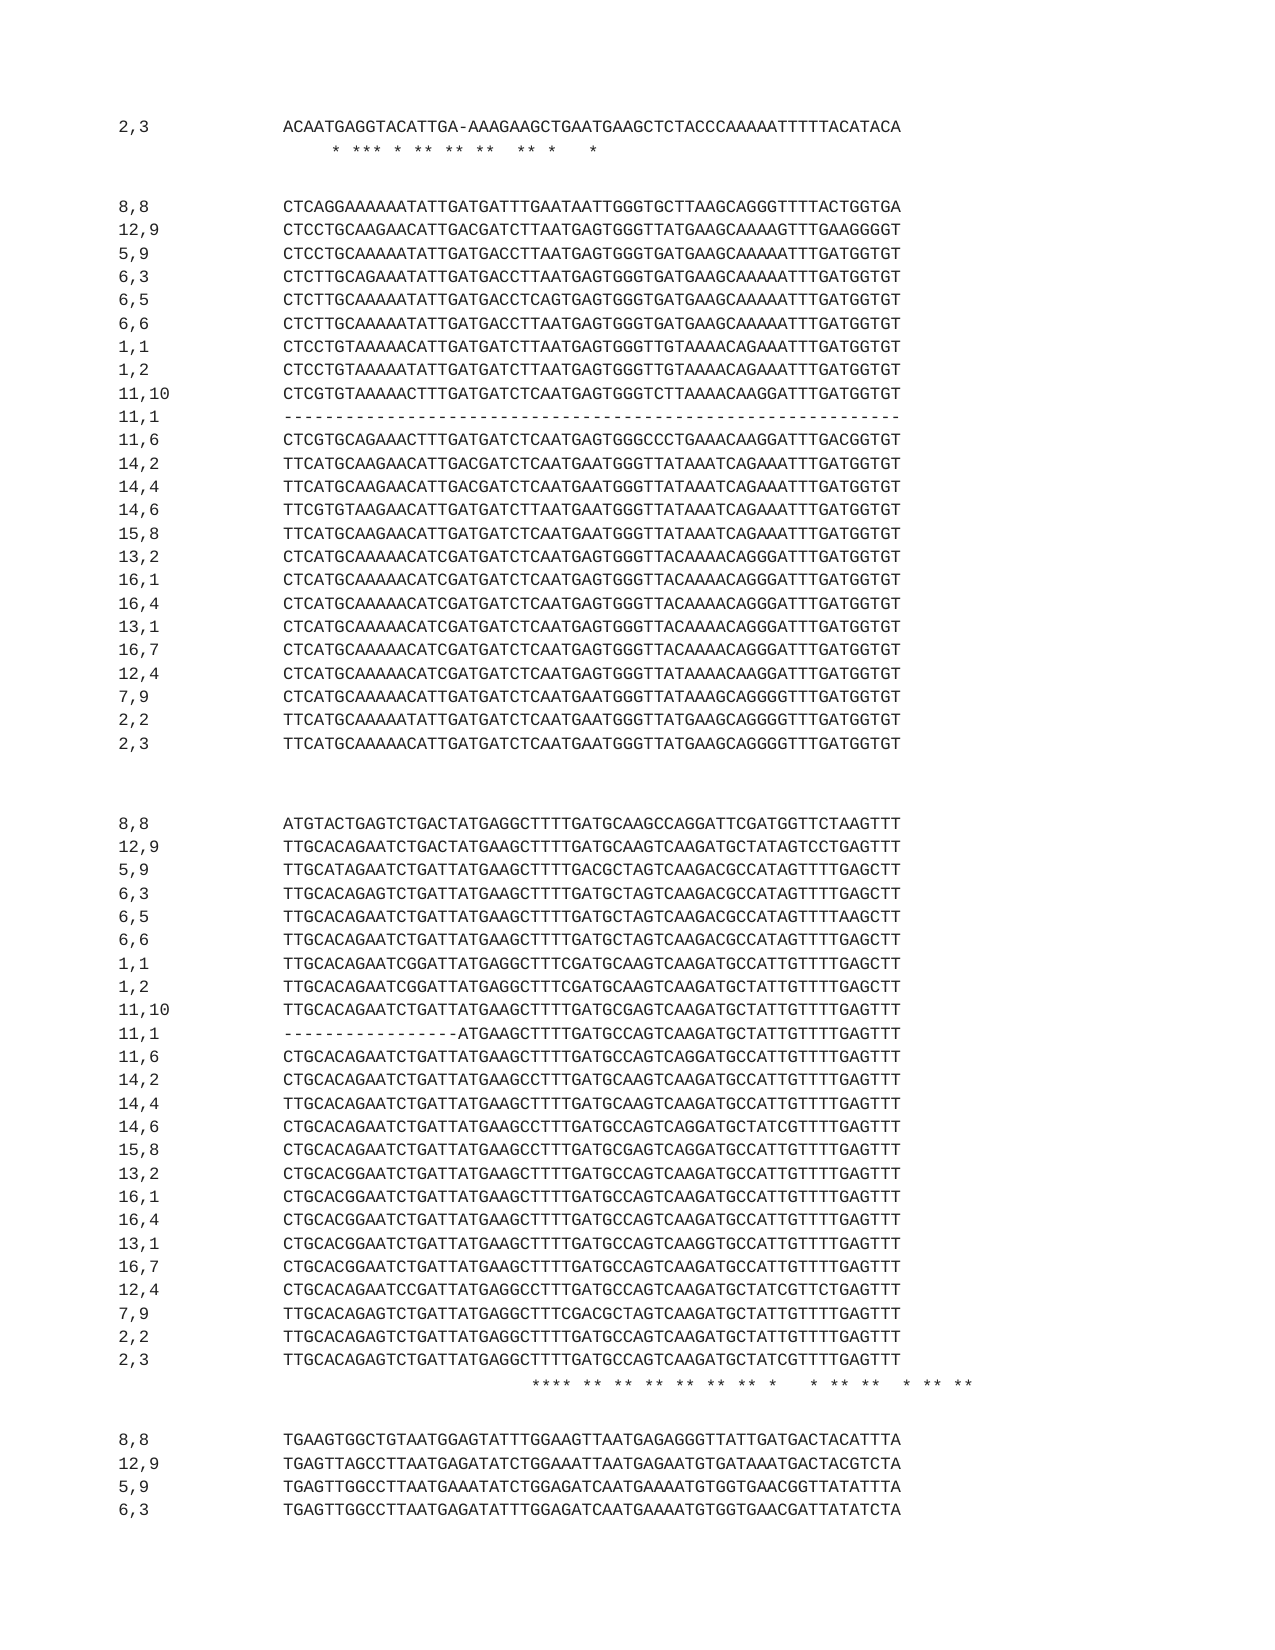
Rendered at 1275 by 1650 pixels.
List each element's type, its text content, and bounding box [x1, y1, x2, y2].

text 15,8 TTCATGCAAGAACATTGATGATCTCAATGAATGGGTTATAAATCAGAAATTTGATGGTGT [118, 525, 1157, 544]
text 12,9 CTCCTGCAAGAACATTGACGATCTTAATGAGTGGGTTATGAAGCAAAAGTTTGAAGGGGT [118, 221, 1157, 241]
text 8,8 TGAAGTGGCTGTAATGGAGTATTTGGAAGTTAATGAGAGGGTTATTGATGACTACATTTA [118, 1431, 1157, 1451]
text 6,3 TGAGTTGGCCTTAATGAGATATTTGGAGATCAATGAAAATGTGGTGAACGATTATATCTA [118, 1501, 1157, 1521]
text 14,6 CTGCACAGAATCTGATTATGAAGCCTTTGATGCCAGTCAGGATGCTATCGTTTTGAGTTT [118, 1118, 1157, 1138]
text 6,3 CTCTTGCAGAAATATTGATGACCTTAATGAGTGGGTGATGAAGCAAAAATTTGATGGTGT [118, 268, 1157, 288]
text 1,1 CTCCTGTAAAAACATTGATGATCTTAATGAGTGGGTTGTAAAACAGAAATTTGATGGTGT [118, 338, 1157, 358]
text 6,5 TTGCACAGAATCTGATTATGAAGCTTTTGATGCTAGTCAAGACGCCATAGTTTTAAGCTT [118, 908, 1157, 928]
text 2,2 TTGCACAGAGTCTGATTATGAGGCTTTTGATGCCAGTCAAGATGCTATTGTTTTGAGTTT [118, 1328, 1157, 1348]
text 14,4 TTCATGCAAGAACATTGACGATCTCAATGAATGGGTTATAAATCAGAAATTTGATGGTGT [118, 478, 1157, 498]
text 2,3 ACAATGAGGTACATTGA-AAAGAAGCTGAATGAAGCTCTACCCAAAAATTTTTACATACA [118, 118, 1157, 138]
text 13,1 CTGCACGGAATCTGATTATGAAGCTTTTGATGCCAGTCAAGGTGCCATTGTTTTGAGTTT [118, 1235, 1157, 1254]
text * *** * ** ** ** ** * * [118, 141, 1157, 165]
text 16,7 CTGCACGGAATCTGATTATGAAGCTTTTGATGCCAGTCAAGATGCCATTGTTTTGAGTTT [118, 1258, 1157, 1278]
text **** ** ** ** ** ** ** * * ** ** * ** ** [118, 1375, 1157, 1398]
text 2,3 TTGCACAGAGTCTGATTATGAGGCTTTTGATGCCAGTCAAGATGCTATCGTTTTGAGTTT [118, 1351, 1157, 1371]
text 16,7 CTCATGCAAAAACATCGATGATCTCAATGAGTGGGTTACAAAACAGGGATTTGATGGTGT [118, 641, 1157, 661]
text 14,6 TTCGTGTAAGAACATTGATGATCTTAATGAATGGGTTATAAATCAGAAATTTGATGGTGT [118, 501, 1157, 521]
text 6,5 CTCTTGCAAAAATATTGATGACCTCAGTGAGTGGGTGATGAAGCAAAAATTTGATGGTGT [118, 291, 1157, 311]
text 11,1 -----------------ATGAAGCTTTTGATGCCAGTCAAGATGCTATTGTTTTGAGTTT [118, 1025, 1157, 1044]
text 1,1 TTGCACAGAATCGGATTATGAGGCTTTCGATGCAAGTCAAGATGCCATTGTTTTGAGCTT [118, 955, 1157, 974]
text 2,3 TTCATGCAAAAACATTGATGATCTCAATGAATGGGTTATGAAGCAGGGGTTTGATGGTGT [118, 735, 1157, 754]
text 8,8 ATGTACTGAGTCTGACTATGAGGCTTTTGATGCAAGCCAGGATTCGATGGTTCTAAGTTT [118, 815, 1157, 834]
text 16,4 CTGCACGGAATCTGATTATGAAGCTTTTGATGCCAGTCAAGATGCCATTGTTTTGAGTTT [118, 1211, 1157, 1231]
text 14,2 CTGCACAGAATCTGATTATGAAGCCTTTGATGCAAGTCAAGATGCCATTGTTTTGAGTTT [118, 1071, 1157, 1091]
text 6,6 TTGCACAGAATCTGATTATGAAGCTTTTGATGCTAGTCAAGACGCCATAGTTTTGAGCTT [118, 931, 1157, 951]
text 11,6 CTCGTGCAGAAACTTTGATGATCTCAATGAGTGGGCCCTGAAACAAGGATTTGACGGTGT [118, 431, 1157, 451]
text 12,4 CTCATGCAAAAACATCGATGATCTCAATGAGTGGGTTATAAAACAAGGATTTGATGGTGT [118, 665, 1157, 684]
text 11,10 TTGCACAGAATCTGATTATGAAGCTTTTGATGCGAGTCAAGATGCTATTGTTTTGAGTTT [118, 1001, 1157, 1021]
text 5,9 TGAGTTGGCCTTAATGAAATATCTGGAGATCAATGAAAATGTGGTGAACGGTTATATTTA [118, 1478, 1157, 1498]
text 13,2 CTCATGCAAAAACATCGATGATCTCAATGAGTGGGTTACAAAACAGGGATTTGATGGTGT [118, 548, 1157, 568]
text 7,9 TTGCACAGAGTCTGATTATGAGGCTTTCGACGCTAGTCAAGATGCTATTGTTTTGAGTTT [118, 1305, 1157, 1324]
text 13,2 CTGCACGGAATCTGATTATGAAGCTTTTGATGCCAGTCAAGATGCCATTGTTTTGAGTTT [118, 1165, 1157, 1184]
text 11,10 CTCGTGTAAAAACTTTGATGATCTCAATGAGTGGGTCTTAAAACAAGGATTTGATGGTGT [118, 385, 1157, 404]
text 12,4 CTGCACAGAATCCGATTATGAGGCCTTTGATGCCAGTCAAGATGCTATCGTTCTGAGTTT [118, 1281, 1157, 1301]
text 1,2 TTGCACAGAATCGGATTATGAGGCTTTCGATGCAAGTCAAGATGCTATTGTTTTGAGCTT [118, 978, 1157, 998]
text 6,6 CTCTTGCAAAAATATTGATGACCTTAATGAGTGGGTGATGAAGCAAAAATTTGATGGTGT [118, 315, 1157, 334]
text 12,9 TGAGTTAGCCTTAATGAGATATCTGGAAATTAATGAGAATGTGATAAATGACTACGTCTA [118, 1455, 1157, 1474]
text 8,8 CTCAGGAAAAAATATTGATGATTTGAATAATTGGGTGCTTAAGCAGGGTTTTACTGGTGA [118, 198, 1157, 218]
text 1,2 CTCCTGTAAAAATATTGATGATCTTAATGAGTGGGTTGTAAAACAGAAATTTGATGGTGT [118, 361, 1157, 381]
text 16,1 CTGCACGGAATCTGATTATGAAGCTTTTGATGCCAGTCAAGATGCCATTGTTTTGAGTTT [118, 1188, 1157, 1208]
text 7,9 CTCATGCAAAAACATTGATGATCTCAATGAATGGGTTATAAAGCAGGGGTTTGATGGTGT [118, 688, 1157, 708]
text 5,9 CTCCTGCAAAAATATTGATGACCTTAATGAGTGGGTGATGAAGCAAAAATTTGATGGTGT [118, 245, 1157, 264]
text 12,9 TTGCACAGAATCTGACTATGAAGCTTTTGATGCAAGTCAAGATGCTATAGTCCTGAGTTT [118, 838, 1157, 858]
text 16,1 CTCATGCAAAAACATCGATGATCTCAATGAGTGGGTTACAAAACAGGGATTTGATGGTGT [118, 571, 1157, 591]
text 14,2 TTCATGCAAGAACATTGACGATCTCAATGAATGGGTTATAAATCAGAAATTTGATGGTGT [118, 455, 1157, 474]
text 6,3 TTGCACAGAGTCTGATTATGAAGCTTTTGATGCTAGTCAAGACGCCATAGTTTTGAGCTT [118, 885, 1157, 904]
text 11,1 ------------------------------------------------------------ [118, 408, 1157, 428]
text 5,9 TTGCATAGAATCTGATTATGAAGCTTTTGACGCTAGTCAAGACGCCATAGTTTTGAGCTT [118, 861, 1157, 881]
text 16,4 CTCATGCAAAAACATCGATGATCTCAATGAGTGGGTTACAAAACAGGGATTTGATGGTGT [118, 595, 1157, 614]
text 13,1 CTCATGCAAAAACATCGATGATCTCAATGAGTGGGTTACAAAACAGGGATTTGATGGTGT [118, 618, 1157, 638]
text 2,2 TTCATGCAAAAATATTGATGATCTCAATGAATGGGTTATGAAGCAGGGGTTTGATGGTGT [118, 711, 1157, 731]
text 15,8 CTGCACAGAATCTGATTATGAAGCCTTTGATGCGAGTCAGGATGCCATTGTTTTGAGTTT [118, 1141, 1157, 1161]
text 14,4 TTGCACAGAATCTGATTATGAAGCTTTTGATGCAAGTCAAGATGCCATTGTTTTGAGTTT [118, 1095, 1157, 1114]
text 11,6 CTGCACAGAATCTGATTATGAAGCTTTTGATGCCAGTCAGGATGCCATTGTTTTGAGTTT [118, 1048, 1157, 1068]
